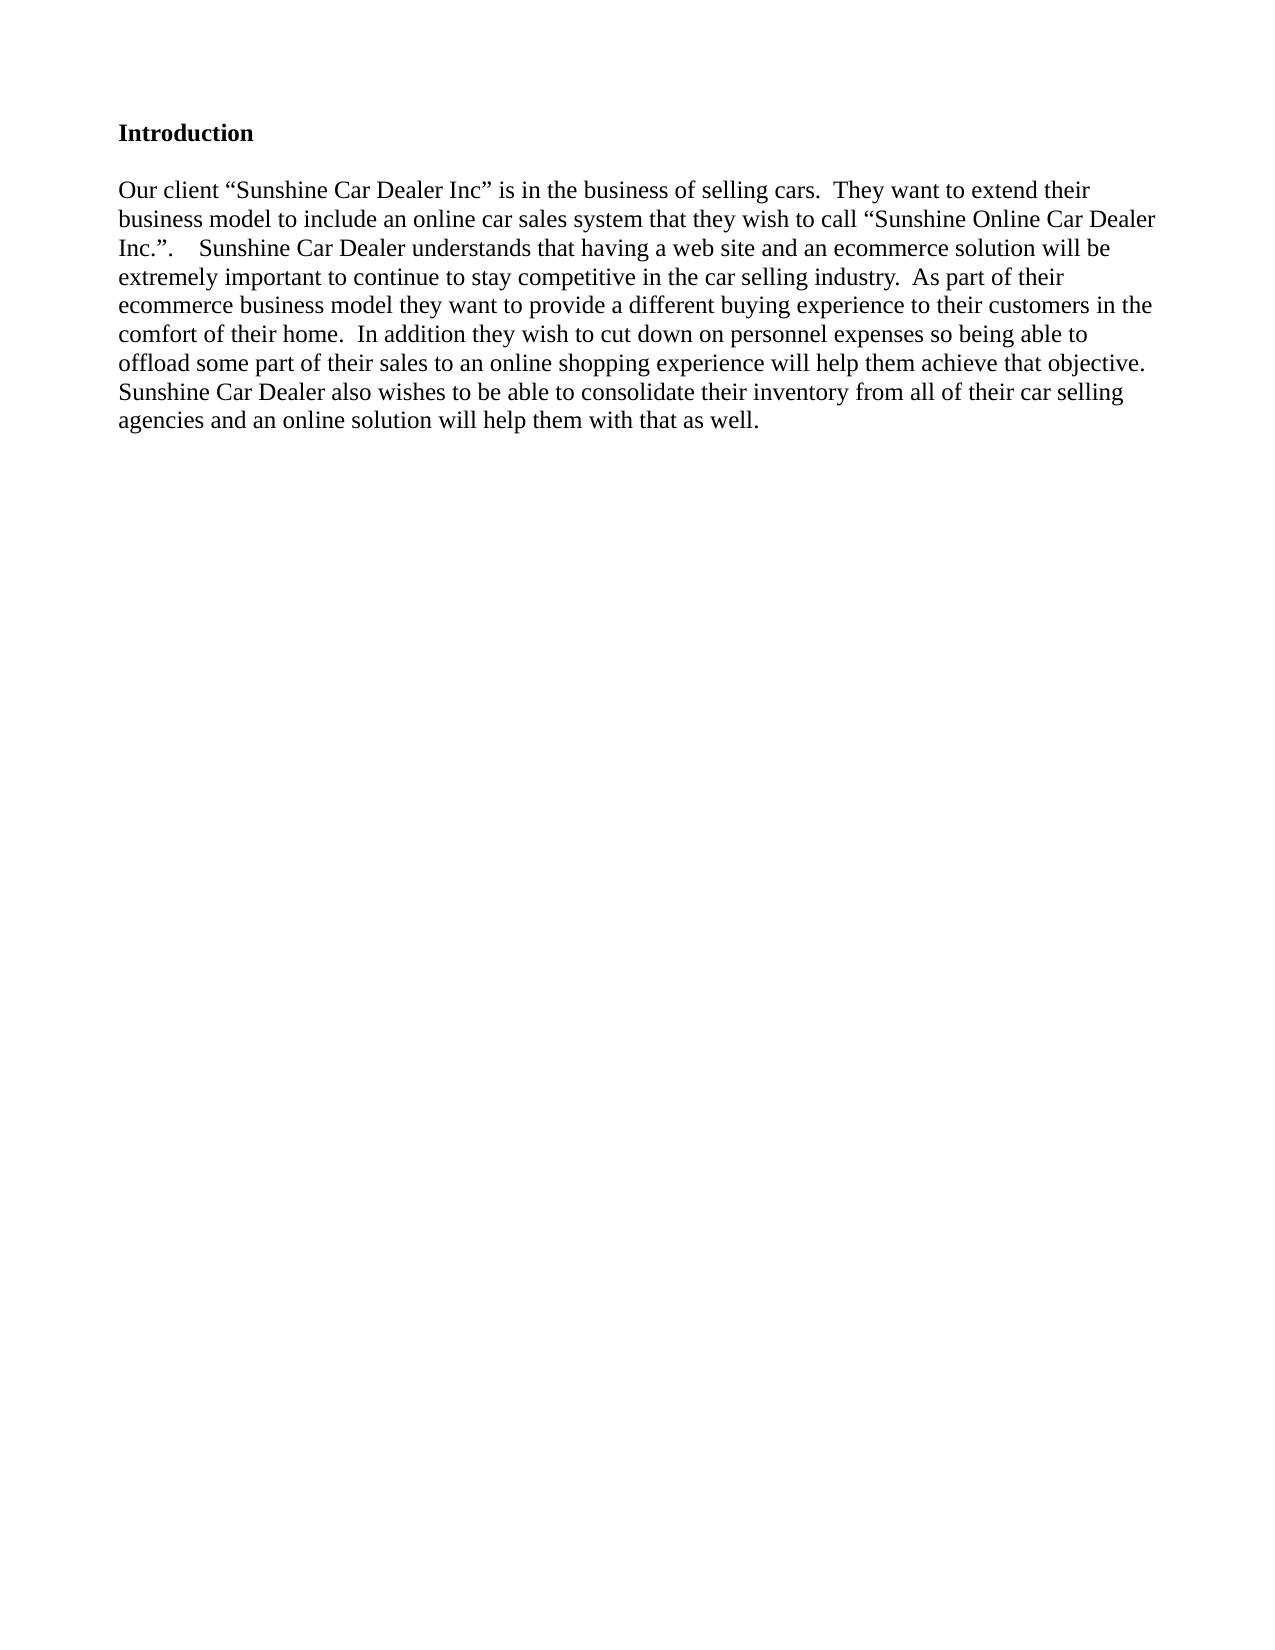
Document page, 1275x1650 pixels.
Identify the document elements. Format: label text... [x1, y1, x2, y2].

text Our client “Sunshine Car Dealer Inc” is in the business of selling cars. They want to extend their business model to include an online car sales system that they wish to call “Sunshine Online Car Dealer Inc.”. Sunshine Car Dealer understands that having a web site and an ecommerce solution will be extremely important to continue to stay competitive in the car selling industry. As part of their ecommerce business model they want to provide a different buying experience to their customers in the comfort of their home. In addition they wish to cut down on personnel expenses so being able to offload some part of their sales to an online shopping experience will help them achieve that objective. Sunshine Car Dealer also wishes to be able to consolidate their inventory from all of their car selling agencies and an online solution will help them with that as well. [118, 176, 1157, 434]
text Introduction [118, 118, 1157, 147]
